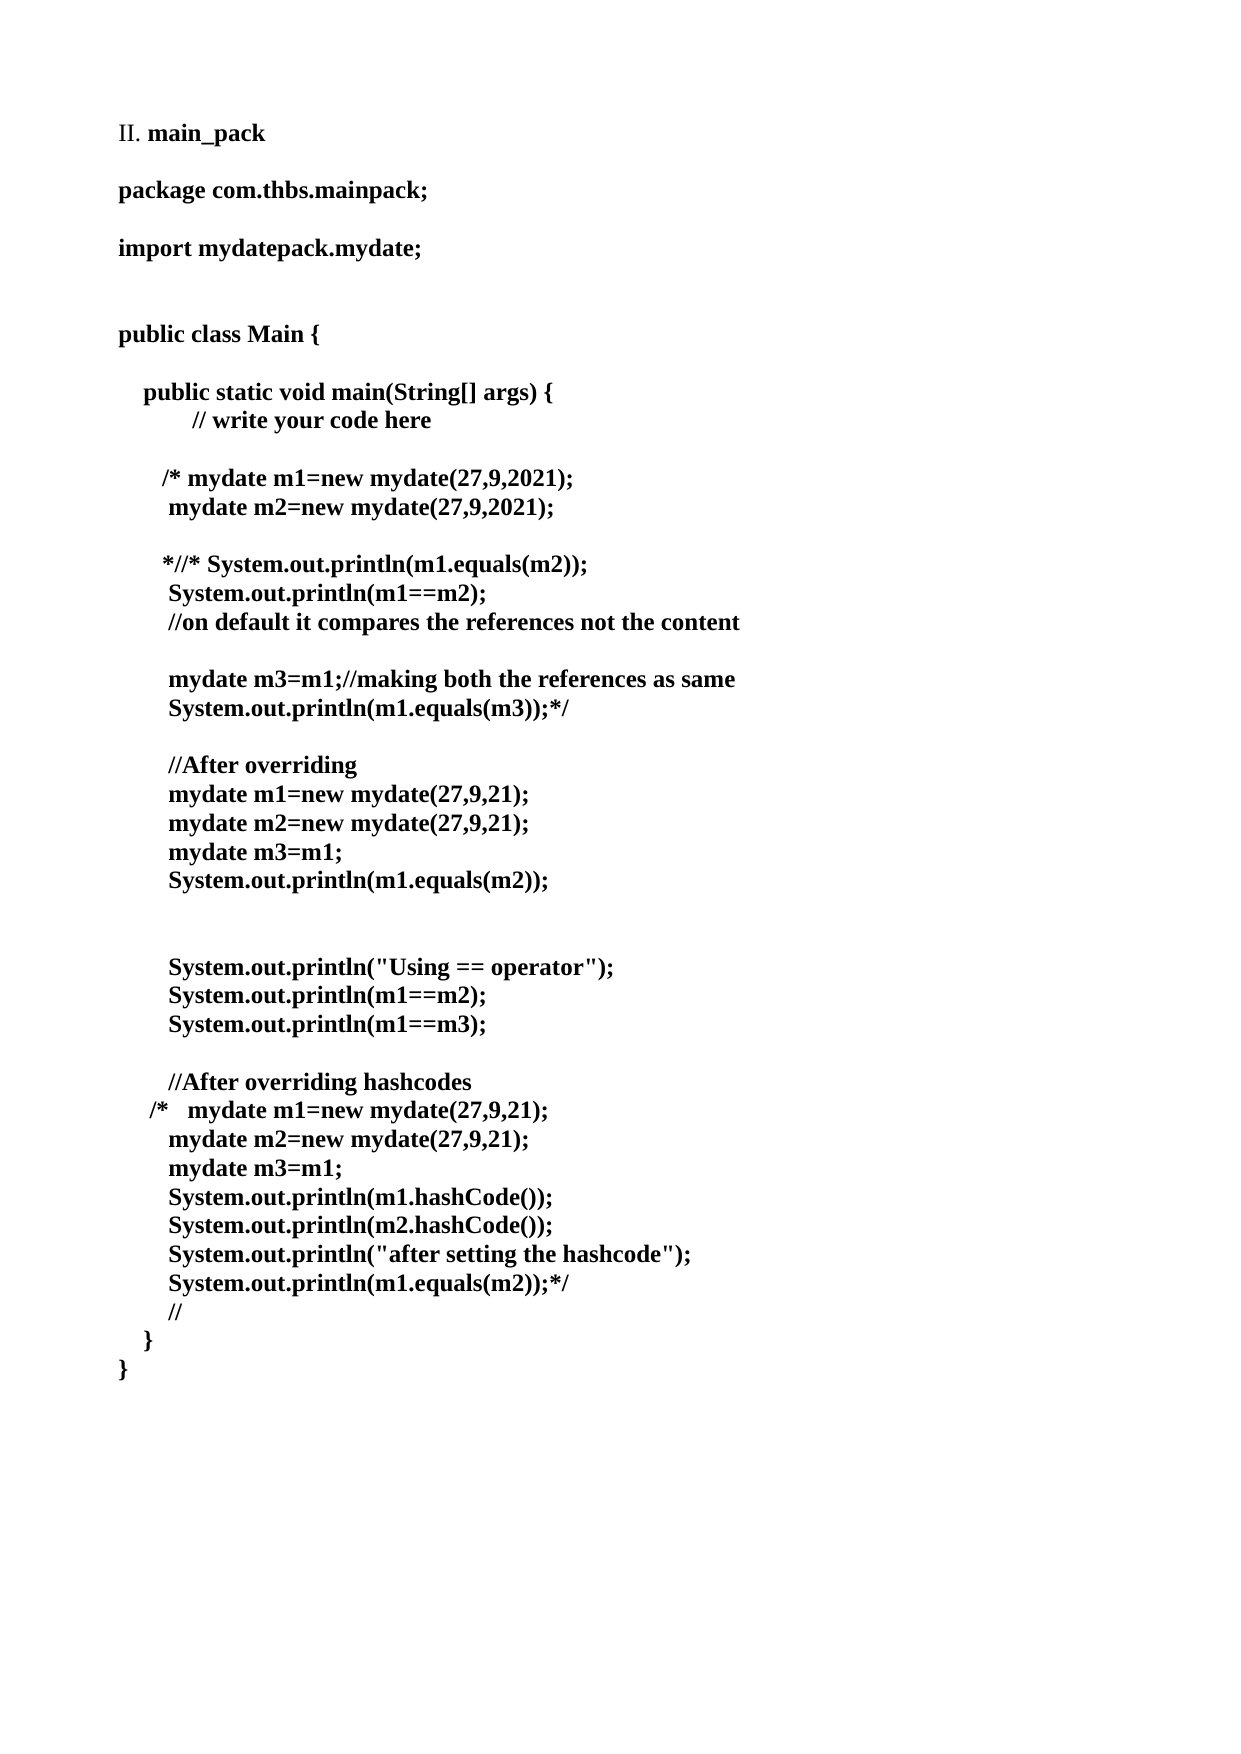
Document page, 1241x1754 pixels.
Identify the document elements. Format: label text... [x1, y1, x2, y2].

text *//* System.out.println(m1.equals(m2)); [118, 549, 1122, 578]
text mydate m3=m1;//making both the references as same [118, 664, 1122, 693]
text System.out.println("Using == operator"); [118, 952, 1122, 981]
text mydate m3=m1; [118, 837, 1122, 866]
text mydate m2=new mydate(27,9,21); [118, 1124, 1122, 1153]
text mydate m3=m1; [118, 1153, 1122, 1182]
text import mydatepack.mydate; [118, 233, 1122, 262]
text /* mydate m1=new mydate(27,9,2021); [118, 463, 1122, 492]
text public class Main { [118, 319, 1122, 348]
text } [118, 1354, 1122, 1383]
text //After overriding [118, 751, 1122, 779]
text mydate m2=new mydate(27,9,2021); [118, 492, 1122, 521]
text System.out.println(m1.equals(m3));*/ [118, 693, 1122, 722]
text System.out.println(m1.equals(m2));*/ [118, 1268, 1122, 1297]
text mydate m2=new mydate(27,9,21); [118, 808, 1122, 837]
text //on default it compares the references not the content [118, 607, 1122, 636]
text // write your code here [118, 406, 1122, 434]
text System.out.println(m1==m2); [118, 981, 1122, 1009]
text System.out.println(m1.hashCode()); [118, 1182, 1122, 1211]
text System.out.println(m1.equals(m2)); [118, 866, 1122, 894]
text System.out.println(m1==m3); [118, 1009, 1122, 1038]
text // [118, 1297, 1122, 1326]
text } [118, 1326, 1122, 1354]
text II. main_pack [118, 118, 1122, 147]
text mydate m1=new mydate(27,9,21); [118, 779, 1122, 808]
text System.out.println(m2.hashCode()); [118, 1211, 1122, 1239]
text System.out.println("after setting the hashcode"); [118, 1239, 1122, 1268]
text /* mydate m1=new mydate(27,9,21); [118, 1096, 1122, 1124]
text //After overriding hashcodes [118, 1067, 1122, 1096]
text System.out.println(m1==m2); [118, 578, 1122, 607]
text package com.thbs.mainpack; [118, 176, 1122, 204]
text public static void main(String[] args) { [118, 377, 1122, 406]
